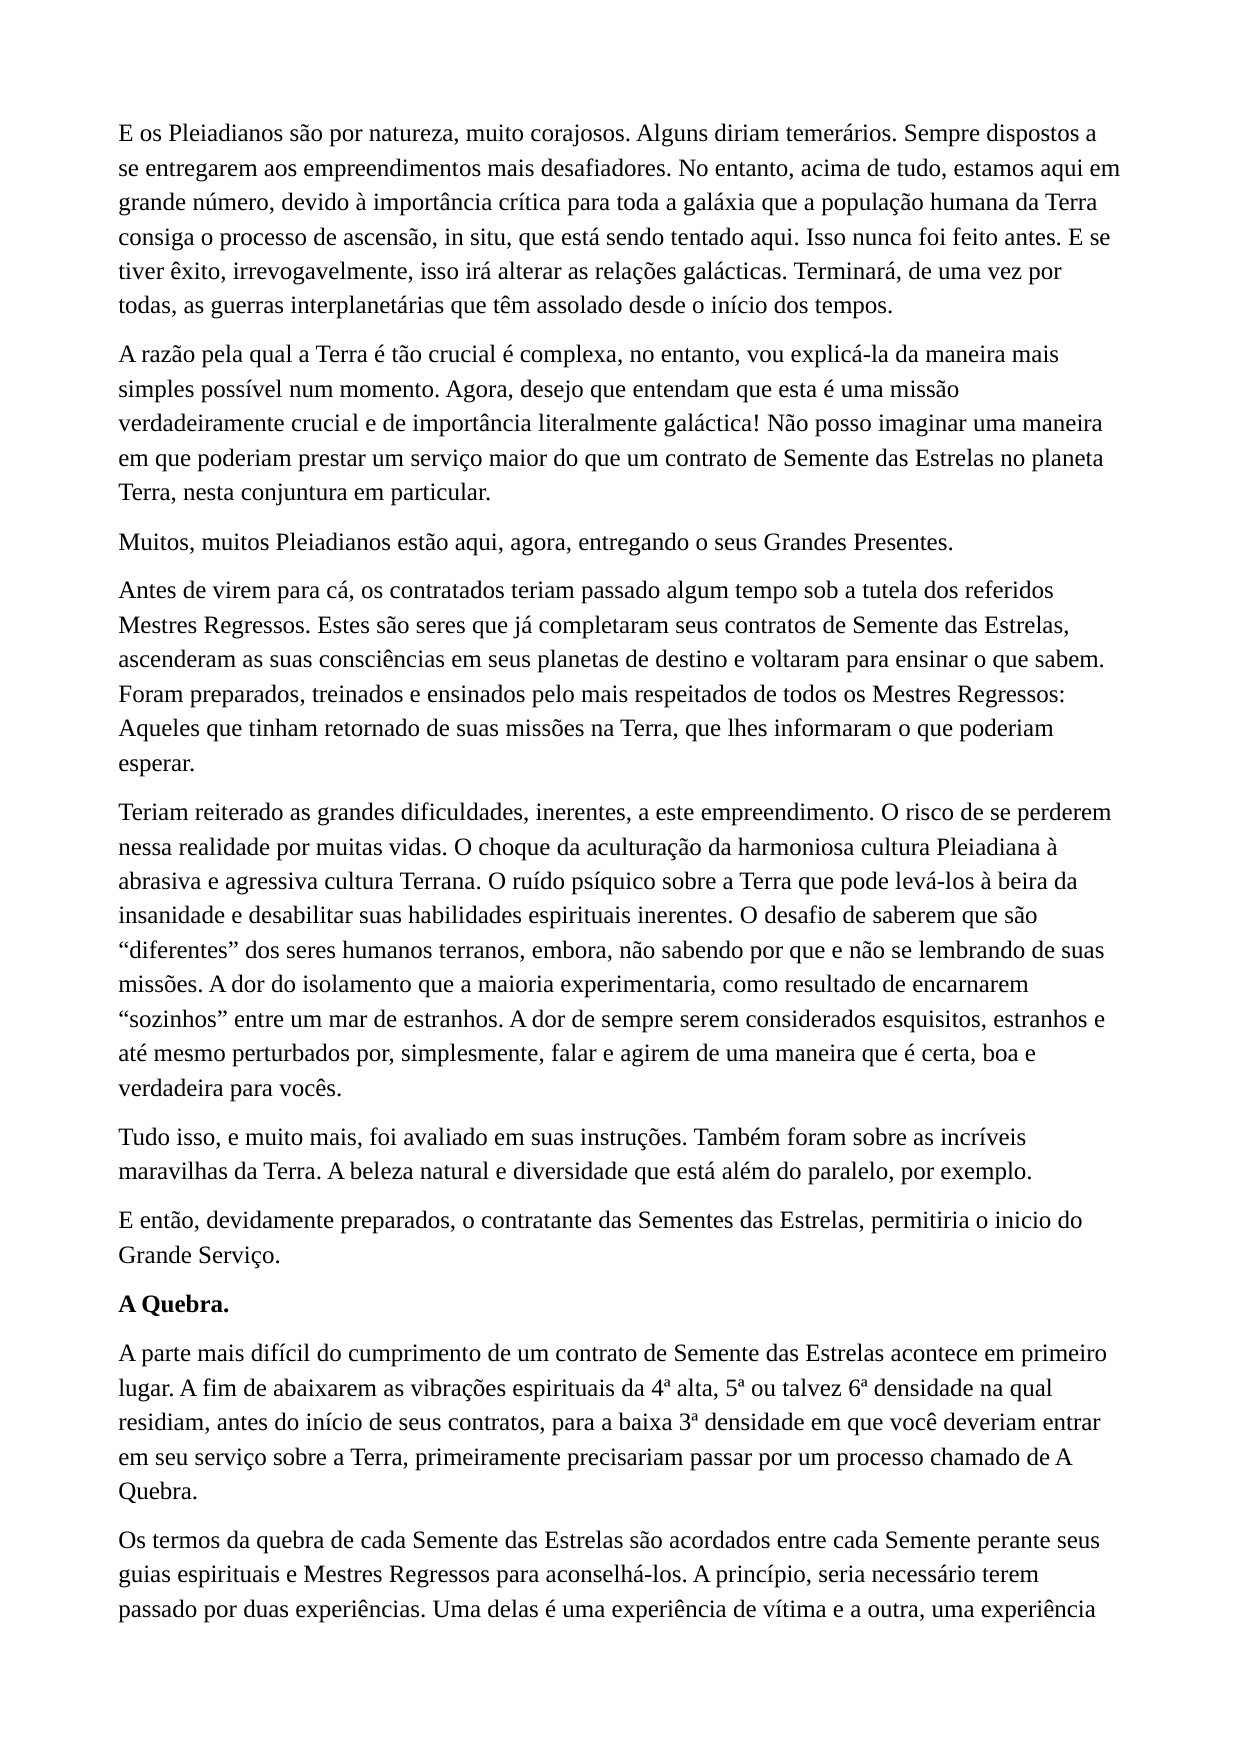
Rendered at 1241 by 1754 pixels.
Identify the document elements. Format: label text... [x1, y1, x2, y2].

text Tudo isso, e muito mais, foi avaliado em suas instruções. Também foram sobre as incríveis maravilhas da Terra. A beleza natural e diversidade que está além do paralelo, por exemplo. [118, 1122, 1122, 1185]
text Antes de virem para cá, os contratados teriam passado algum tempo sob a tutela dos referidos Mestres Regressos. Estes são seres que já completaram seus contratos de Semente das Estrelas, ascenderam as suas consciências em seus planetas de destino e voltaram para ensinar o que sabem. Foram preparados, treinados e ensinados pelo mais respeitados de todos os Mestres Regressos: Aqueles que tinham retornado de suas missões na Terra, que lhes informaram o que poderiam esperar. [118, 576, 1122, 777]
text E então, devidamente preparados, o contratante das Sementes das Estrelas, permitiria o inicio do Grande Serviço. [118, 1206, 1122, 1269]
text Teriam reiterado as grandes dificuldades, inerentes, a este empreendimento. O risco de se perderem nessa realidade por muitas vidas. O choque da aculturação da harmoniosa cultura Pleiadiana à abrasiva e agressiva cultura Terrana. O ruído psíquico sobre a Terra que pode levá-los à beira da insanidade e desabilitar suas habilidades espirituais inerentes. O desafio de saberem que são “diferentes” dos seres humanos terranos, embora, não sabendo por que e não se lembrando de suas missões. A dor do isolamento que a maioria experimentaria, como resultado de encarnarem “sozinhos” entre um mar de estranhos. A dor de sempre serem considerados esquisitos, estranhos e até mesmo perturbados por, simplesmente, falar e agirem de uma maneira que é certa, boa e verdadeira para vocês. [118, 797, 1122, 1102]
text E os Pleiadianos são por natureza, muito corajosos. Alguns diriam temerários. Sempre dispostos a se entregarem aos empreendimentos mais desafiadores. No entanto, acima de tudo, estamos aqui em grande número, devido à importância crítica para toda a galáxia que a população humana da Terra consiga o processo de ascensão, in situ, que está sendo tentado aqui. Isso nunca foi feito antes. E se tiver êxito, irrevogavelmente, isso irá alterar as relações galácticas. Terminará, de uma vez por todas, as guerras interplanetárias que têm assolado desde o início dos tempos. [118, 118, 1122, 319]
text A Quebra. [118, 1289, 1122, 1318]
text A parte mais difícil do cumprimento de um contrato de Semente das Estrelas acontece em primeiro lugar. A fim de abaixarem as vibrações espirituais da 4ª alta, 5ª ou talvez 6ª densidade na qual residiam, antes do início de seus contratos, para a baixa 3ª densidade em que você deveriam entrar em seu serviço sobre a Terra, primeiramente precisariam passar por um processo chamado de A Quebra. [118, 1338, 1122, 1505]
text A razão pela qual a Terra é tão crucial é complexa, no entanto, vou explicá-la da maneira mais simples possível num momento. Agora, desejo que entendam que esta é uma missão verdadeiramente crucial e de importância literalmente galáctica! Não posso imaginar uma maneira em que poderiam prestar um serviço maior do que um contrato de Semente das Estrelas no planeta Terra, nesta conjuntura em particular. [118, 339, 1122, 506]
text Os termos da quebra de cada Semente das Estrelas são acordados entre cada Semente perante seus guias espirituais e Mestres Regressos para aconselhá-los. A princípio, seria necessário terem passado por duas experiências. Uma delas é uma experiência de vítima e a outra, uma experiência [118, 1525, 1122, 1623]
text Muitos, muitos Pleiadianos estão aqui, agora, entregando o seus Grandes Presentes. [118, 527, 1122, 555]
